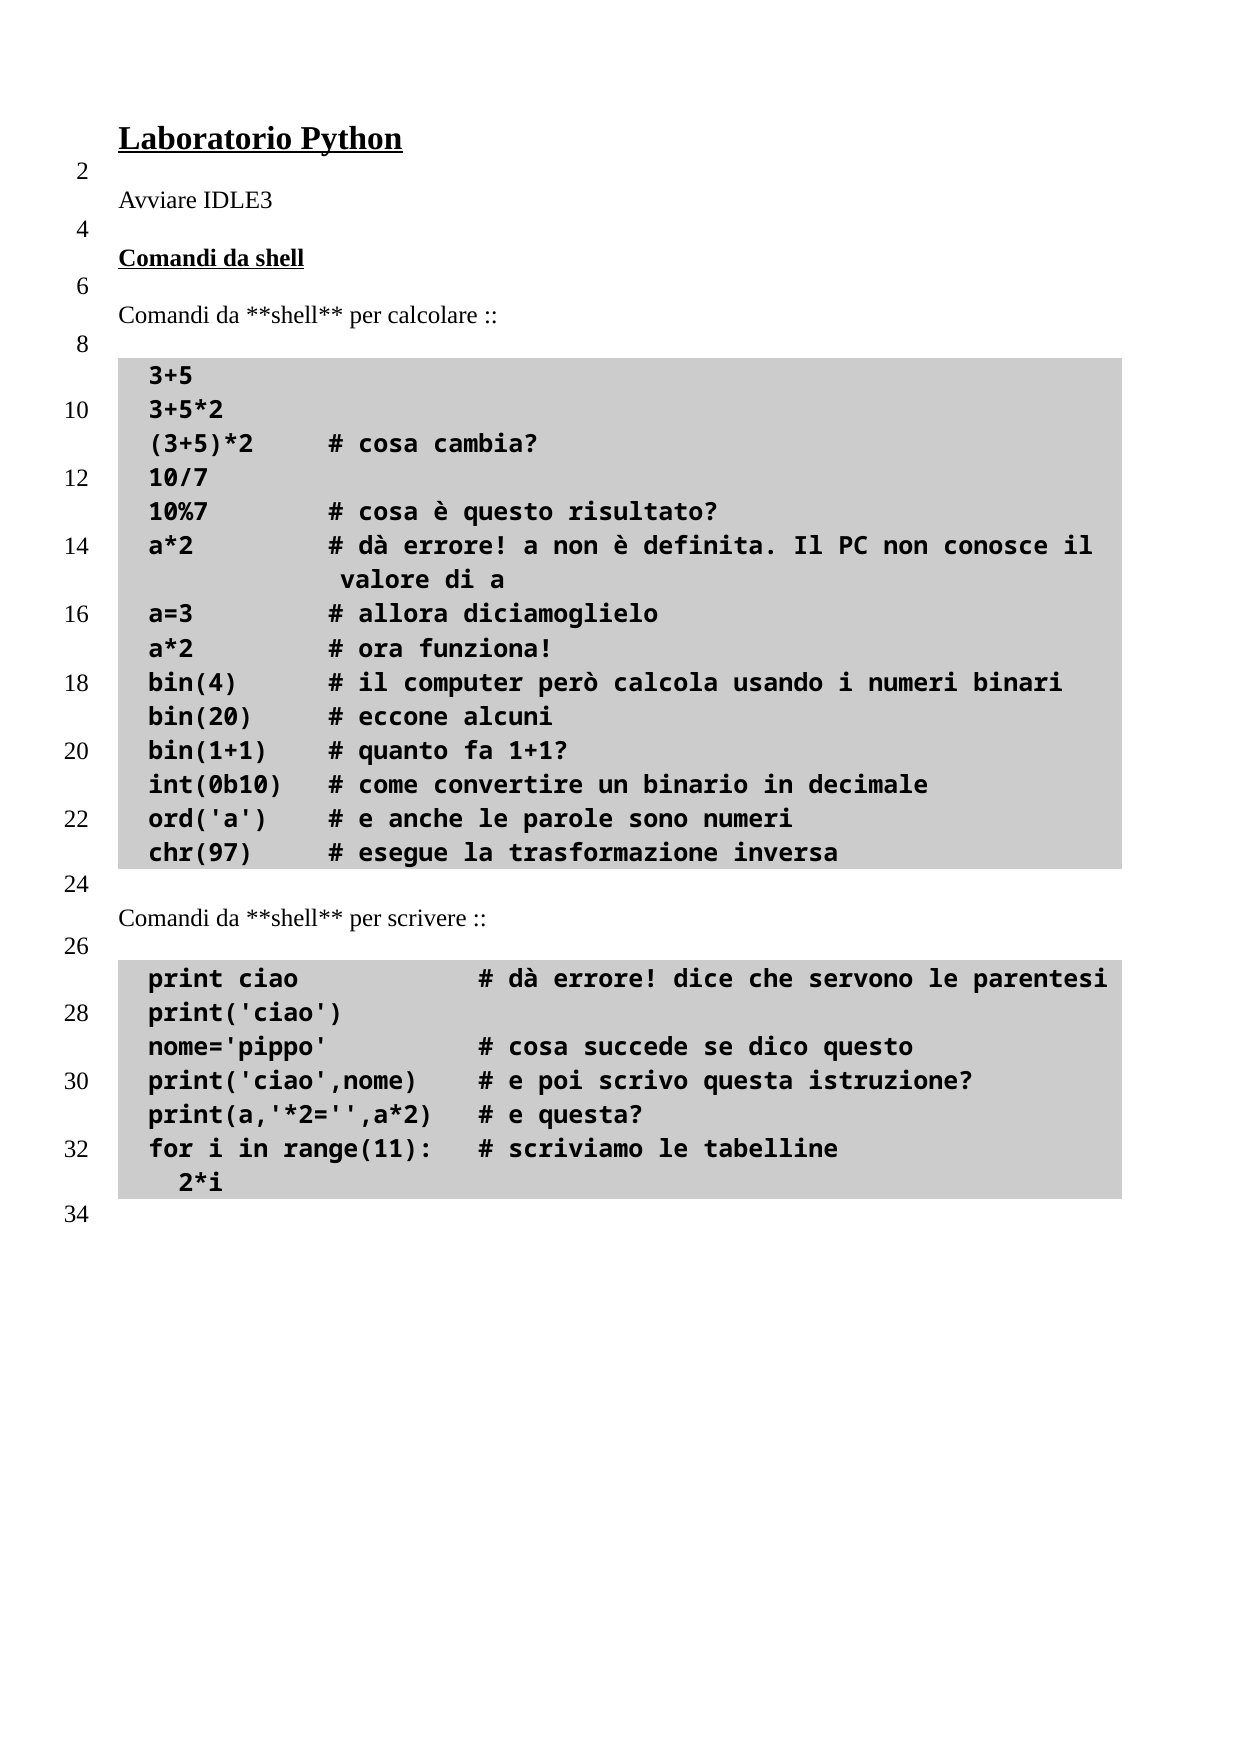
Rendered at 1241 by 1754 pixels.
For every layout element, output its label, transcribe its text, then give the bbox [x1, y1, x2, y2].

text 2*i [118, 1164, 1122, 1199]
text chr(97) # esegue la trasformazione inversa [118, 834, 1122, 869]
text ord('a') # e anche le parole sono numeri [118, 801, 1122, 834]
text print('ciao') [118, 994, 1122, 1028]
text print(a,'*2='',a*2) # e questa? [118, 1096, 1122, 1131]
text (3+5)*2 # cosa cambia? [118, 426, 1122, 460]
text nome='pippo' # cosa succede se dico questo [118, 1028, 1122, 1062]
text Avviare IDLE3 [118, 185, 1122, 214]
text 3+5 [118, 358, 1122, 392]
text a*2 # dà errore! a non è definita. Il PC non conosce il valore di a [118, 528, 1122, 596]
text Comandi da **shell** per scrivere :: [118, 903, 1122, 931]
text 3+5*2 [118, 392, 1122, 426]
text for i in range(11): # scriviamo le tabelline [118, 1131, 1122, 1164]
text a=3 # allora diciamoglielo [118, 596, 1122, 630]
text a*2 # ora funziona! [118, 630, 1122, 664]
text print('ciao',nome) # e poi scrivo questa istruzione? [118, 1062, 1122, 1096]
text Comandi da shell [118, 243, 1122, 271]
text Laboratorio Python [118, 118, 1122, 156]
text 10%7 # cosa è questo risultato? [118, 494, 1122, 528]
text 10/7 [118, 460, 1122, 494]
text bin(1+1) # quanto fa 1+1? [118, 732, 1122, 766]
text Comandi da **shell** per calcolare :: [118, 300, 1122, 329]
text bin(4) # il computer però calcola usando i numeri binari [118, 664, 1122, 698]
text bin(20) # eccone alcuni [118, 698, 1122, 732]
text print ciao # dà errore! dice che servono le parentesi [118, 960, 1122, 994]
text int(0b10) # come convertire un binario in decimale [118, 766, 1122, 801]
